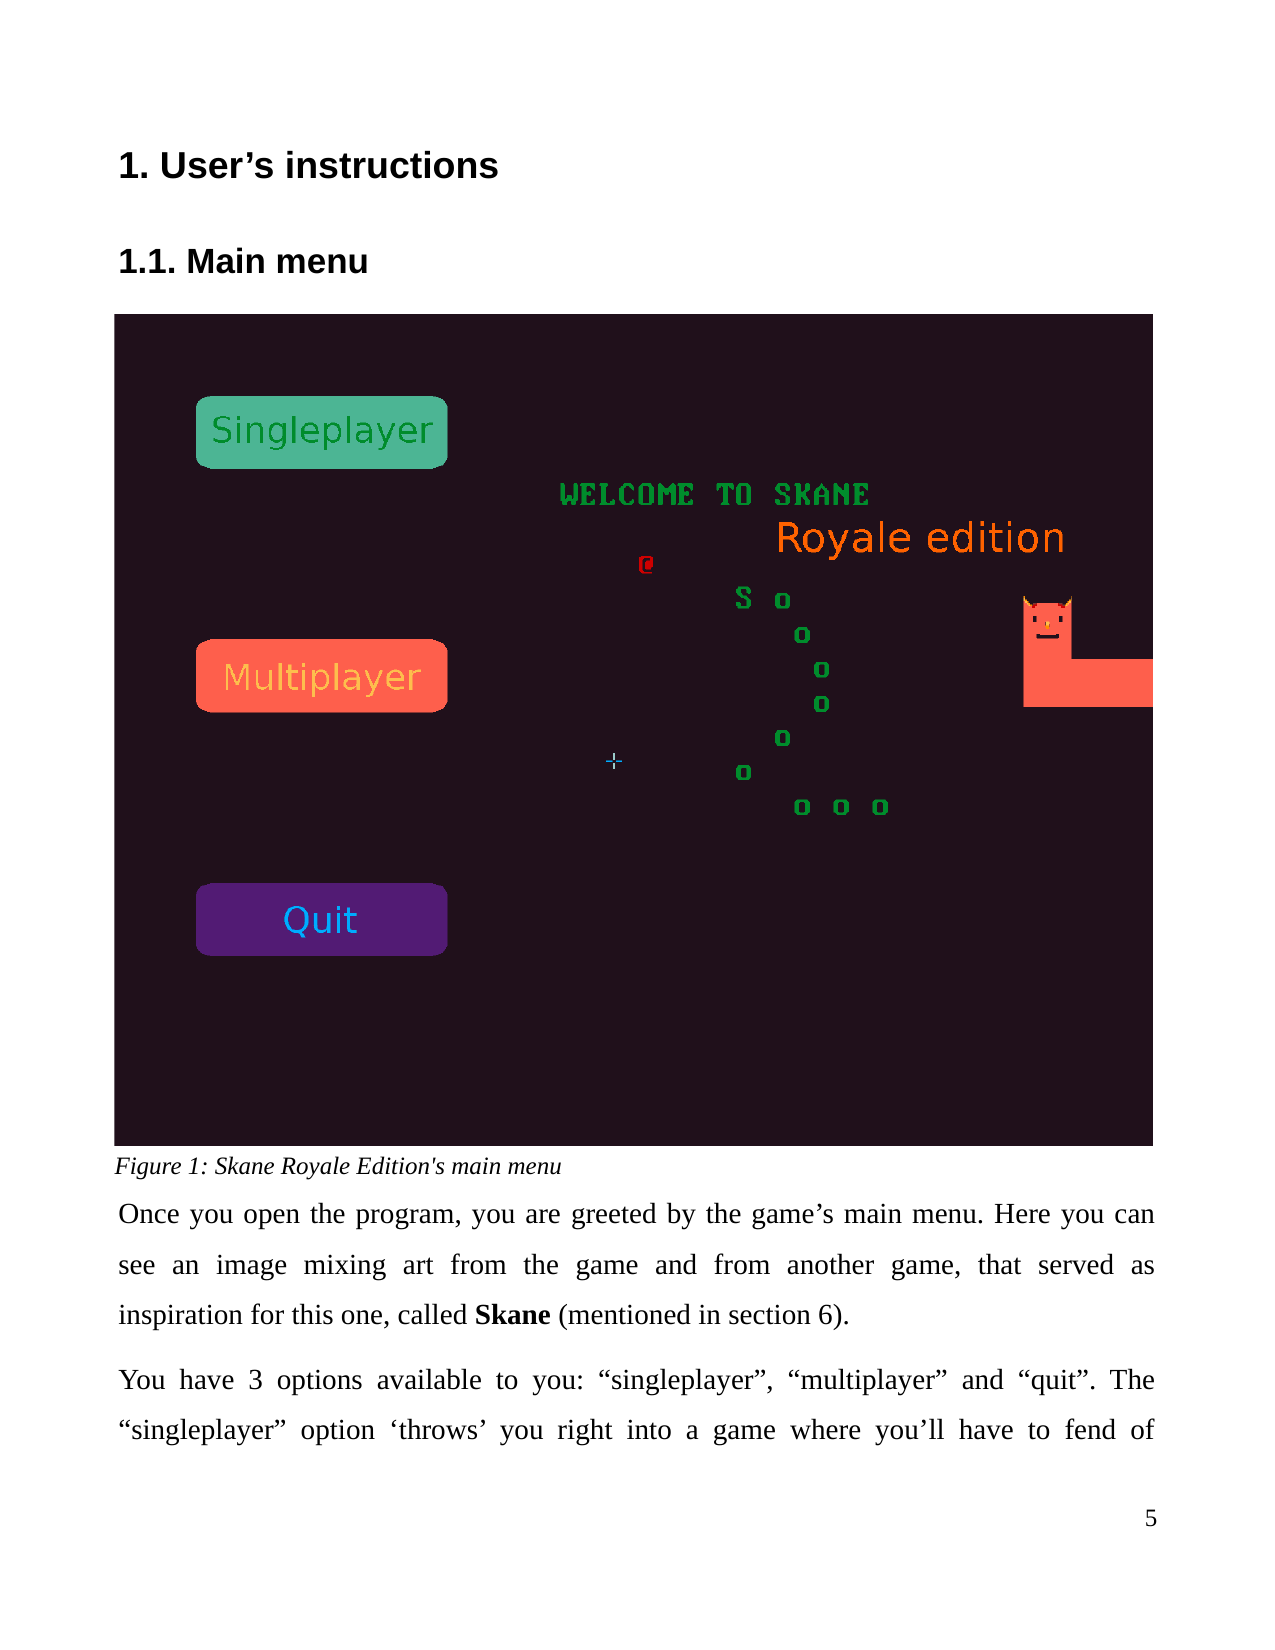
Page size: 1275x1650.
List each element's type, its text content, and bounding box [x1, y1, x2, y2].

text You have 3 options available to you: “singleplayer”, “multiplayer” and “quit”. The “singleplayer” option ‘throws’ you right into a game where you’ll have to fend of [118, 1362, 1157, 1446]
subtitle 1. User’s instructions [118, 143, 1157, 186]
text Once you open the program, you are greeted by the game’s main menu. Here you can see an image mixing art from the game and from another game, that served as inspiration for this one, called Skane (mentioned in section 6). [118, 1180, 1157, 1331]
subtitle 1.1. Main menu [118, 241, 1157, 281]
text [114, 302, 1161, 314]
picture [114, 314, 1153, 1146]
text Figure 1: Skane Royale Edition's main menu [114, 314, 1161, 1180]
